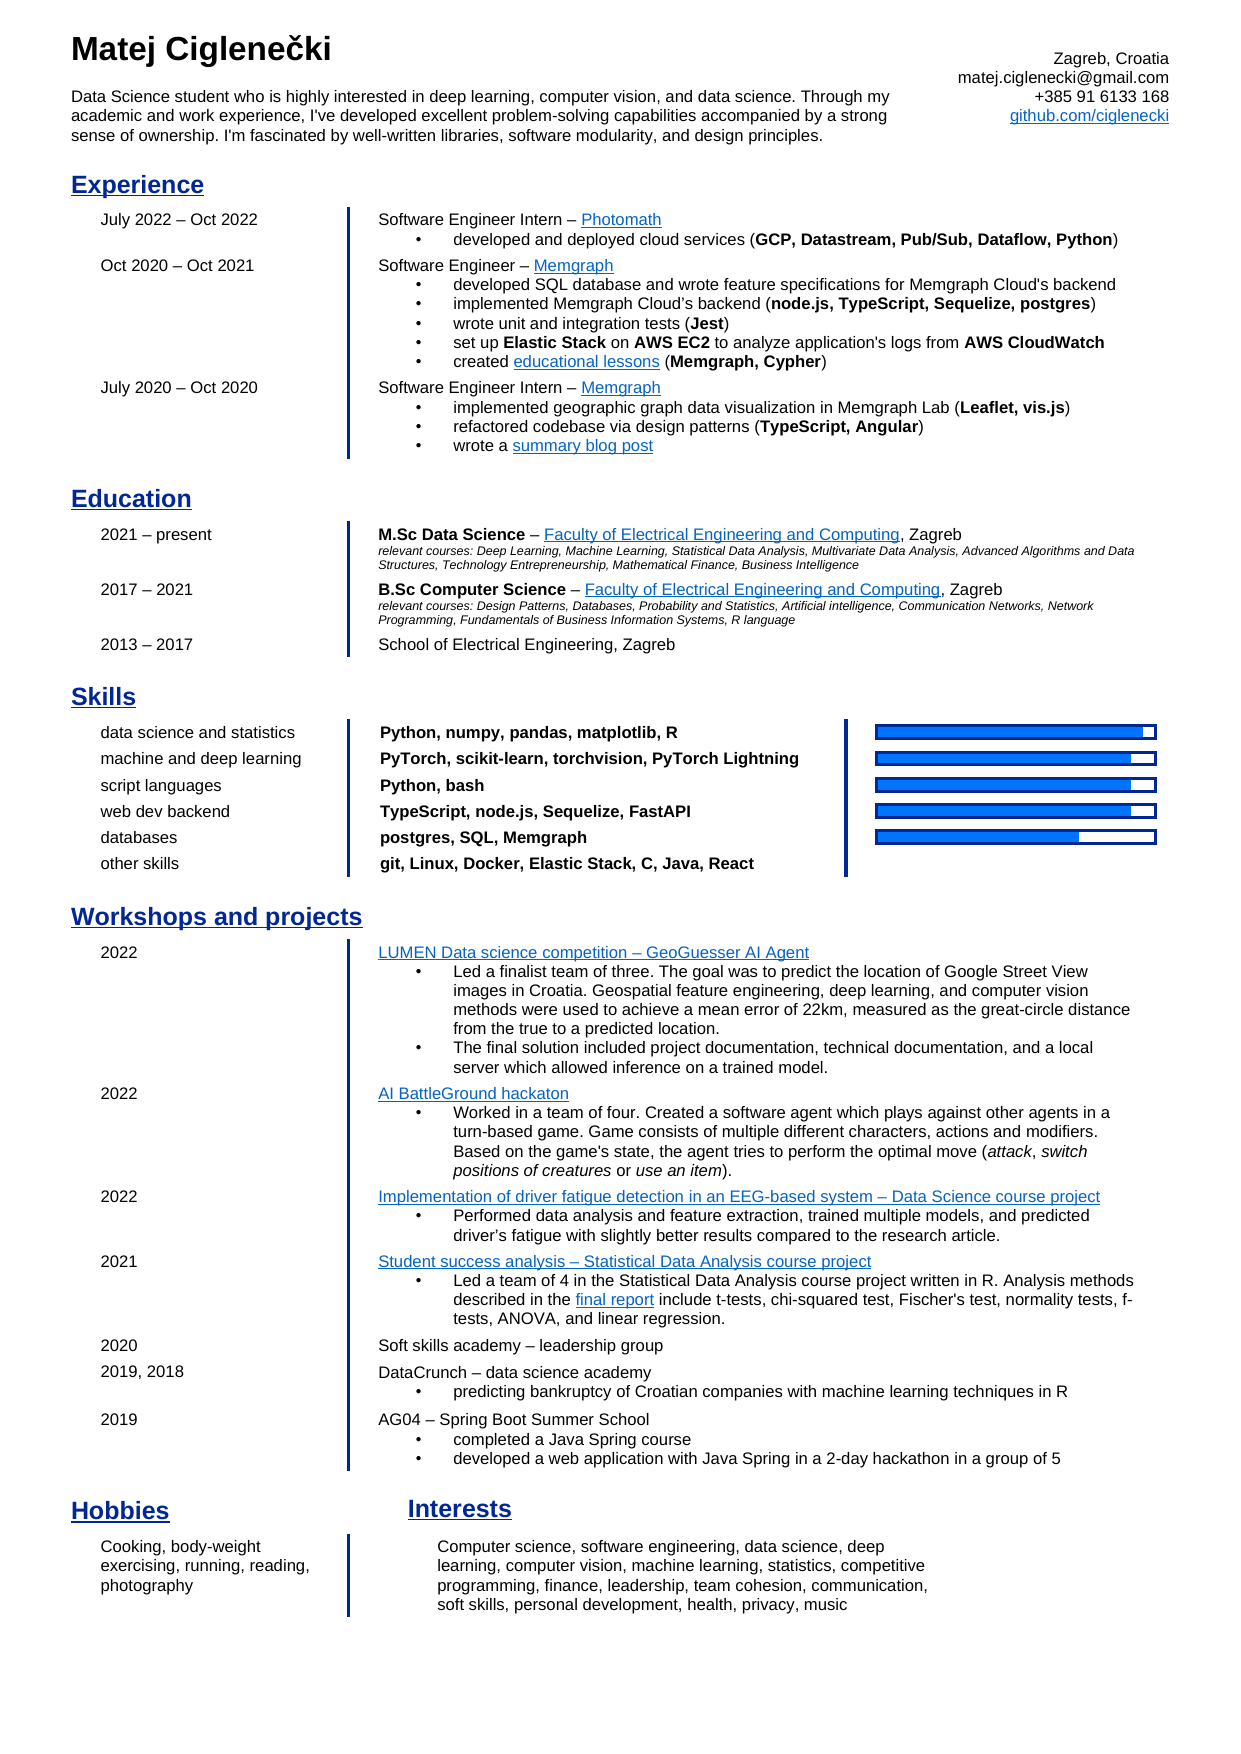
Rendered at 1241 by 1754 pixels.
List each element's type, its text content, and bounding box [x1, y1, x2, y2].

table_cell DataCrunch – data science academy predicting bankruptcy of Croatian companies with machine learning techniques in R [350, 1358, 1169, 1407]
table_cell postgres, SQL, Memgraph [350, 824, 844, 851]
table_cell [848, 851, 1169, 877]
title Workshops and projects [71, 902, 1169, 931]
table_header 2022 [71, 939, 347, 1080]
table_cell 2020 [71, 1332, 347, 1358]
table_cell [848, 824, 1169, 851]
table_cell machine and deep learning [71, 746, 347, 772]
table_cell [848, 798, 1169, 824]
table_cell 2021 [71, 1248, 347, 1332]
table_cell TypeScript, node.js, Sequelize, FastAPI [350, 798, 844, 824]
table_header Hobbies [71, 1471, 348, 1533]
title Skills [71, 682, 1169, 711]
table_header Software Engineer Intern – Photomath developed and deployed cloud services (GCP, Datastream, Pub/Sub, Dataflow, Python) [350, 207, 1169, 252]
table_header Matej Ciglenečki Data Science student who is highly interested in deep learning, computer vision, and data science. Through my academic and work experience, I've developed excellent problem-solving capabilities accompanied by a strong sense of ownership. I'm fascinated by well-written libraries, software modularity, and design principles. [71, 30, 921, 144]
table_cell script languages [71, 772, 347, 798]
table_cell 2022 [71, 1080, 347, 1183]
table_header Interests [349, 1471, 959, 1533]
table_cell 2019, 2018 [71, 1358, 347, 1407]
table_cell PyTorch, scikit-learn, torchvision, PyTorch Lightning [350, 746, 844, 772]
table_header data science and statistics [71, 719, 347, 746]
table_cell B.Sc Computer Science – Faculty of Electrical Engineering and Computing, Zagreb relevant courses: Design Patterns, Databases, Probability and Statistics, Artificial intelligence, Communication Networks, Network Programming, Fundamentals of Business Information Systems, R language [350, 576, 1169, 631]
table_cell School of Electrical Engineering, Zagreb [350, 631, 1169, 657]
table_header M.Sc Data Science – Faculty of Electrical Engineering and Computing, Zagreb relevant courses: Deep Learning, Machine Learning, Statistical Data Analysis, Multivariate Data Analysis, Advanced Algorithms and Data Structures, Technology Entrepreneurship, Mathematical Finance, Business Intelligence [350, 521, 1169, 576]
table_cell Cooking, body-weight exercising, running, reading, photography [71, 1534, 347, 1617]
table_cell Software Engineer – Memgraph developed SQL database and wrote feature specifications for Memgraph Cloud's backend implemented Memgraph Cloud’s backend (node.js, TypeScript, Sequelize, postgres) wrote unit and integration tests (Jest) set up Elastic Stack on AWS EC2 to analyze application's logs from AWS CloudWatch created educational lessons (Memgraph, Cypher) [350, 252, 1169, 375]
table_cell AG04 – Spring Boot Summer School completed a Java Spring course developed a web application with Java Spring in a 2-day hackathon in a group of 5 [350, 1407, 1169, 1471]
table_cell Oct 2020 – Oct 2021 [71, 252, 347, 375]
table_cell 2013 – 2017 [71, 631, 347, 657]
table_cell July 2020 – Oct 2020 [71, 375, 347, 459]
table_cell [848, 746, 1169, 772]
table_cell 2019 [71, 1407, 347, 1471]
table_cell Implementation of driver fatigue detection in an EEG-based system – Data Science course project Performed data analysis and feature extraction, trained multiple models, and predicted driver’s fatigue with slightly better results compared to the research article. [350, 1183, 1169, 1248]
table_header LUMEN Data science competition – GeoGuesser AI Agent Led a finalist team of three. The goal was to predict the location of Google Street View images in Croatia. Geospatial feature engineering, deep learning, and computer vision methods were used to achieve a mean error of 22km, measured as the great-circle distance from the true to a predicted location. The final solution included project documentation, technical documentation, and a local server which allowed inference on a trained model. [350, 939, 1169, 1080]
table_cell Student success analysis – Statistical Data Analysis course project Led a team of 4 in the Statistical Data Analysis course project written in R. Analysis methods described in the final report include t-tests, chi-squared test, Fischer's test, normality tests, f-tests, ANOVA, and linear regression. [350, 1248, 1169, 1332]
table_cell git, Linux, Docker, Elastic Stack, C, Java, React [350, 851, 844, 877]
table_cell databases [71, 824, 347, 851]
table_cell [848, 772, 1169, 798]
table_cell other skills [71, 851, 347, 877]
table_cell Software Engineer Intern – Memgraph implemented geographic graph data visualization in Memgraph Lab (Leaflet, vis.js) refactored codebase via design patterns (TypeScript, Angular) wrote a summary blog post [350, 375, 1169, 459]
table_cell AI BattleGround hackaton Worked in a team of four. Created a software agent which plays against other agents in a turn-based game. Game consists of multiple different characters, actions and modifiers. Based on the game's state, the agent tries to perform the optimal move (attack, switch positions of creatures or use an item). [350, 1080, 1169, 1183]
table_header Zagreb, Croatia matej.ciglenecki@gmail.com +385 91 6133 168 github.com/ciglenecki [921, 30, 1169, 144]
table_header Python, numpy, pandas, matplotlib, R [350, 719, 844, 746]
table_cell Computer science, software engineering, data science, deep learning, computer vision, machine learning, statistics, competitive programming, finance, leadership, team cohesion, communication, soft skills, personal development, health, privacy, music [350, 1534, 959, 1617]
table_header 2021 – present [71, 521, 347, 576]
table_cell web dev backend [71, 798, 347, 824]
title Experience [71, 169, 1169, 198]
table_cell Soft skills academy – leadership group [350, 1332, 1169, 1358]
table_cell 2017 – 2021 [71, 576, 347, 631]
table_cell 2022 [71, 1183, 347, 1248]
table_header July 2022 – Oct 2022 [71, 207, 347, 252]
table_cell Python, bash [350, 772, 844, 798]
title Education [71, 484, 1169, 513]
table_header [848, 719, 1169, 746]
